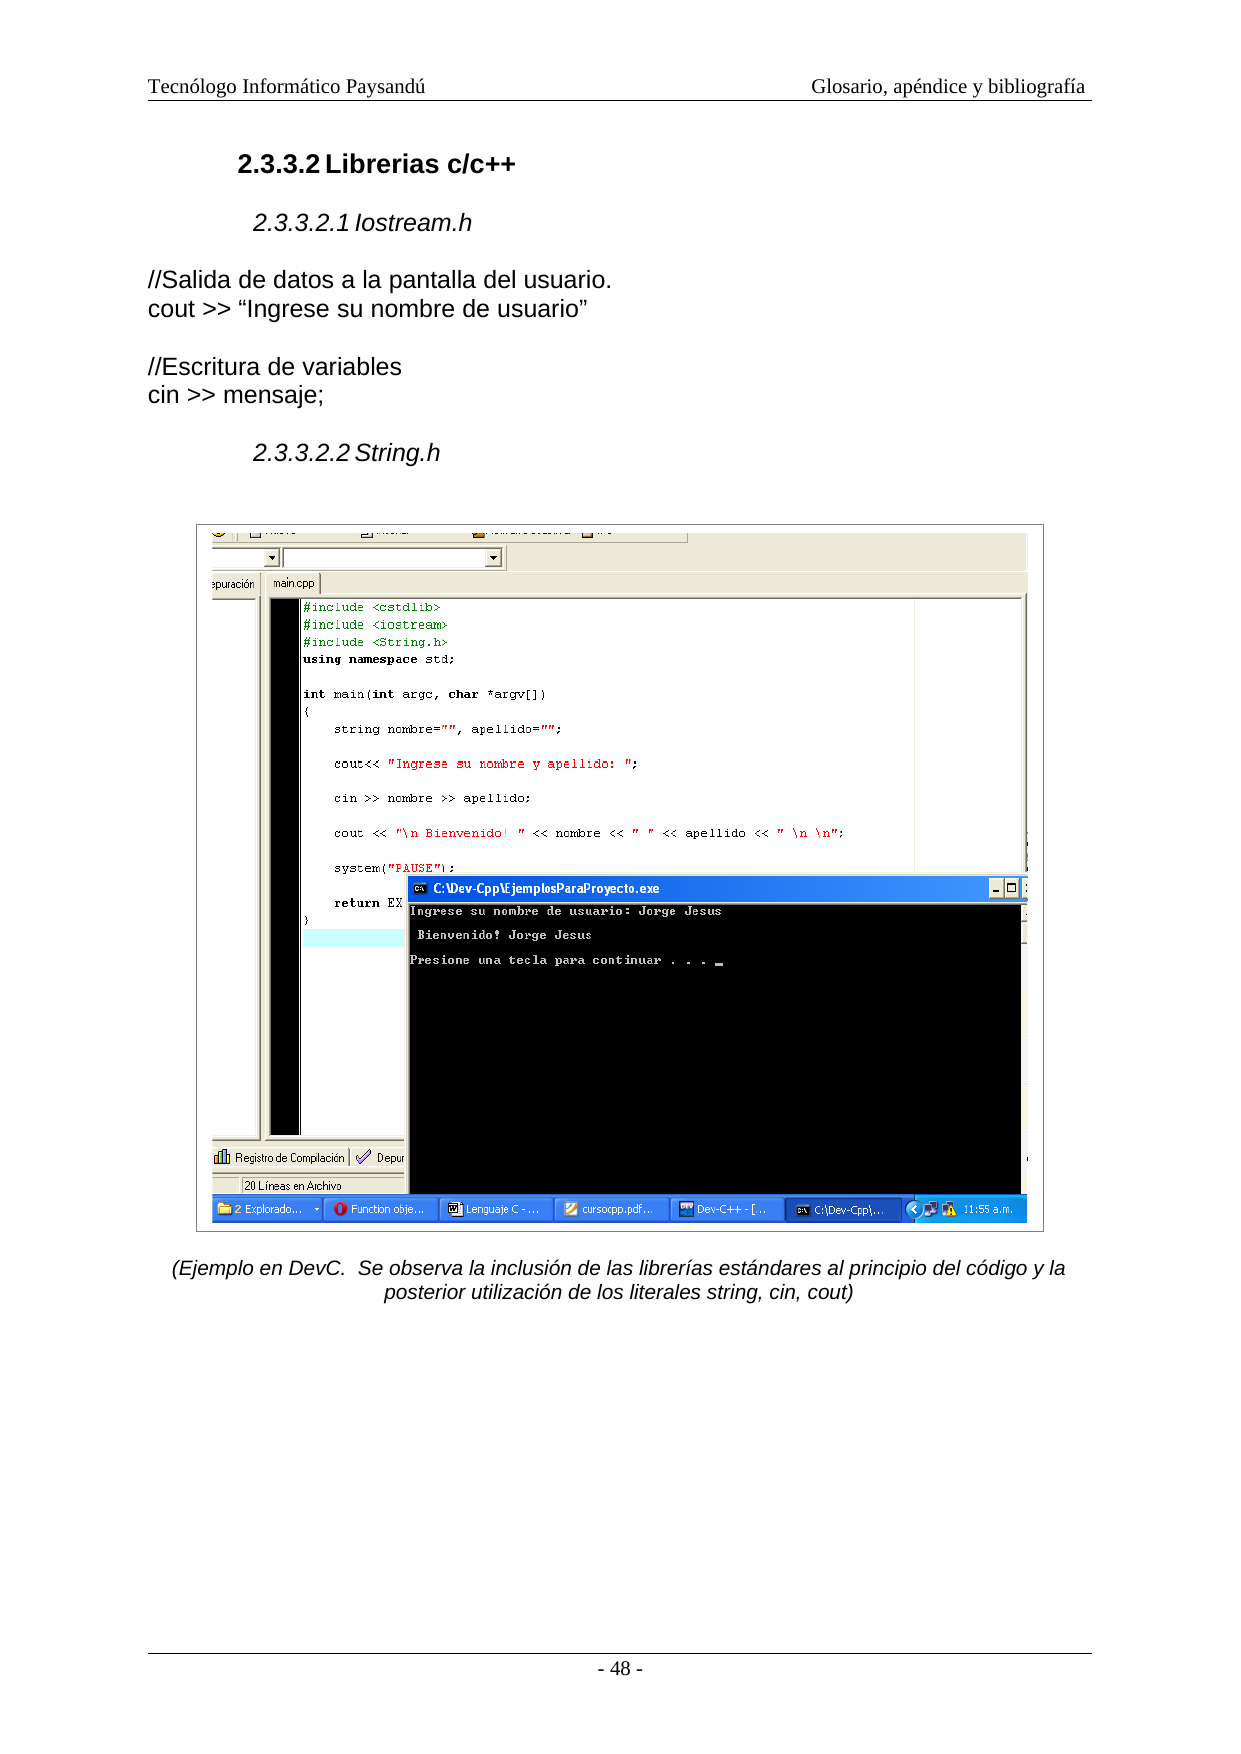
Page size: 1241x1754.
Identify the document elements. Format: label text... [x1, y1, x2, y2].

text //Escritura de variables [148, 351, 1092, 380]
subtitle Iostream.h [253, 208, 1092, 236]
text cin >> mensaje; [148, 380, 1092, 409]
picture [212, 533, 1028, 1223]
text (Ejemplo en DevC. Se observa la inclusión de las librerías estándares al principio del código y la posterior utilización de los literales string, cin, cout) [148, 1256, 1092, 1304]
subtitle String.h [253, 438, 1092, 466]
text cout >> “Ingrese su nombre de usuario” [148, 294, 1092, 323]
text //Salida de datos a la pantalla del usuario. [148, 265, 1092, 294]
subtitle Librerias c/c++ [237, 148, 1092, 179]
